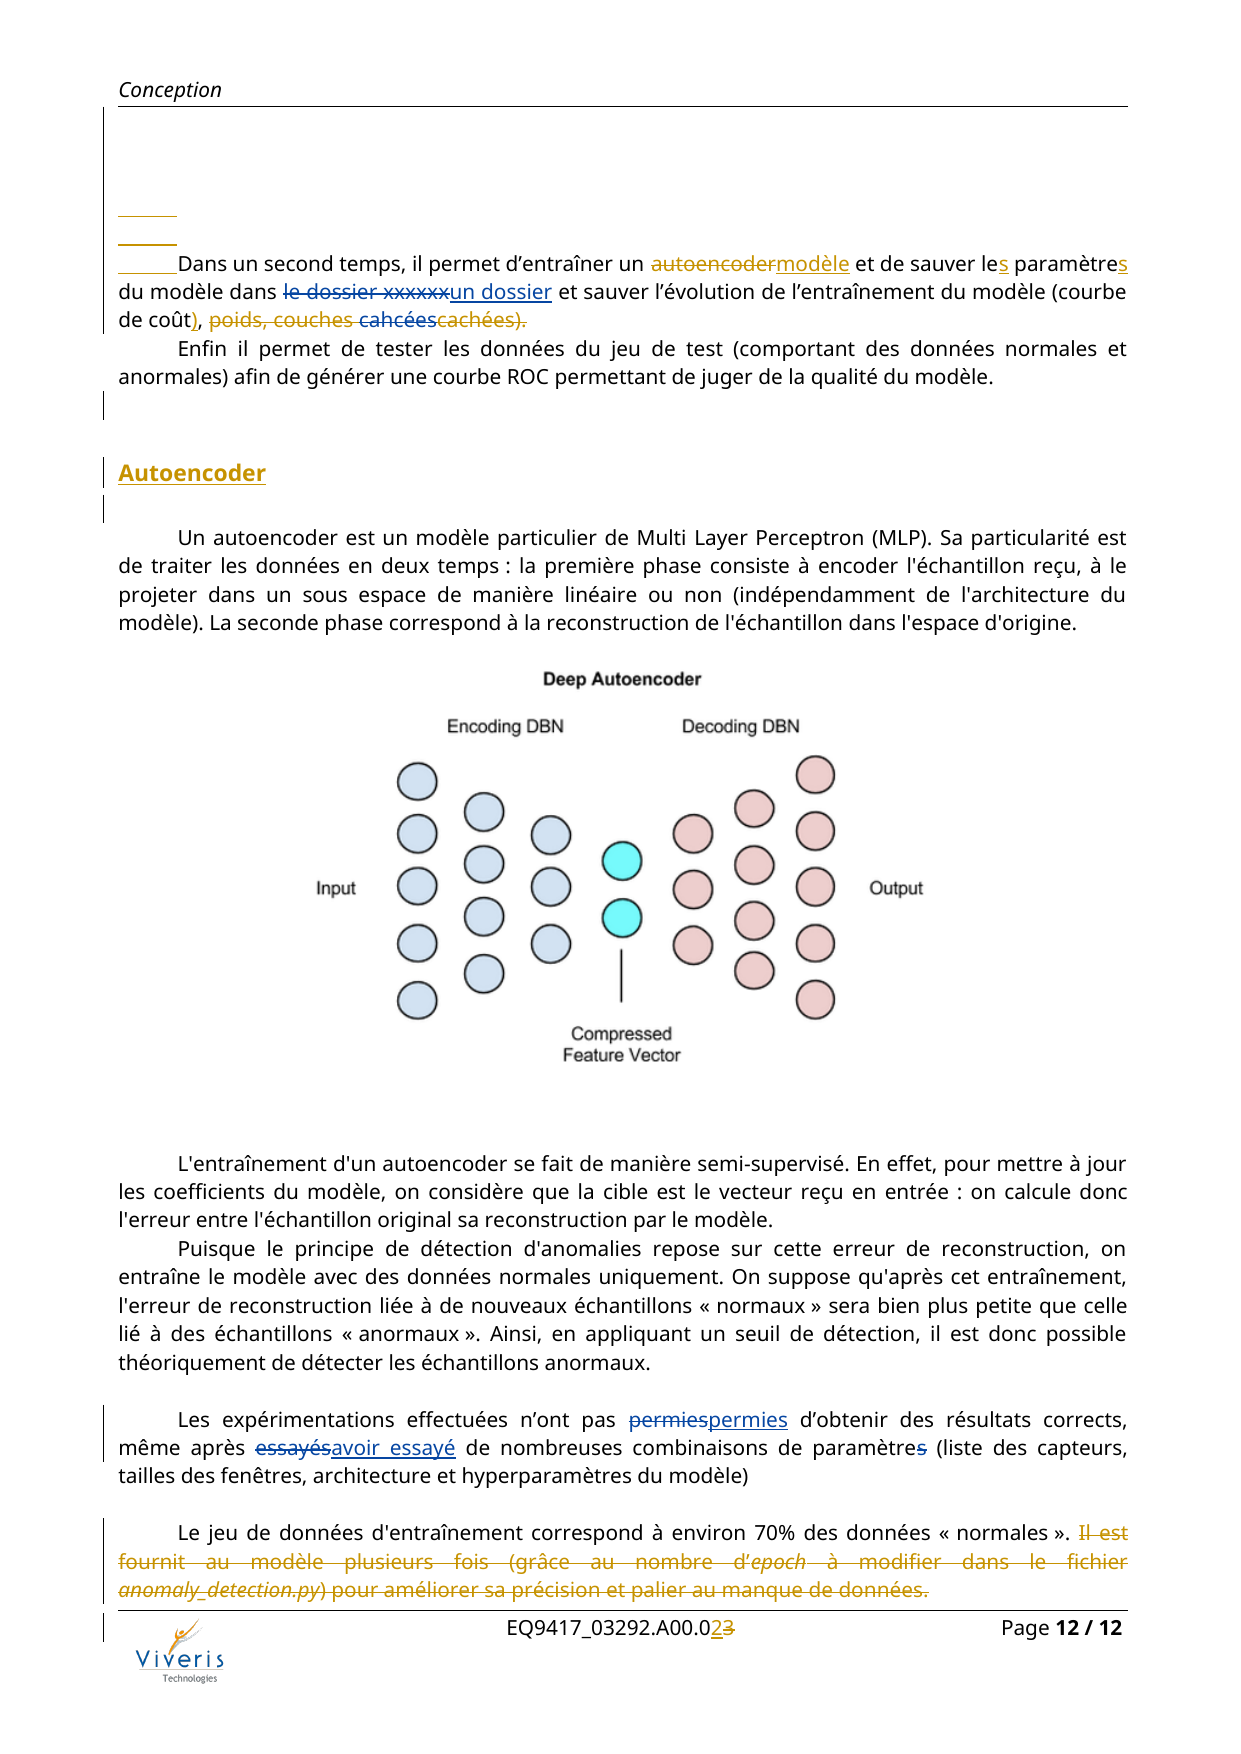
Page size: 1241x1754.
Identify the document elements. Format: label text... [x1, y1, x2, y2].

picture [120, 1613, 238, 1687]
text Les expérimentations effectuées n’ont pas permies d’obtenir des résultats corrects, même après avoir essayé de nombreuses combinaisons de paramètre (liste des capteurs, tailles des fenêtres, architecture et hyperparamètres du modèle) [118, 1405, 1128, 1490]
text Dans un second temps, il permet d’entraîner un modèle et de sauver les paramètres du modèle dans un dossier et sauver l’évolution de l’entraînement du modèle (courbe de coût), [118, 249, 1128, 334]
text Puisque le principe de détection d'anomalies repose sur cette erreur de reconstruction, on entraîne le modèle avec des données normales uniquement. On suppose qu'après cet entraînement, l'erreur de reconstruction liée à de nouveaux échantillons « normaux » sera bien plus petite que celle lié à des échantillons « anormaux ». Ainsi, en appliquant un seuil de détection, il est donc possible théoriquement de détecter les échantillons anormaux. [118, 1234, 1128, 1376]
picture [295, 647, 952, 1092]
text Un autoencoder est un modèle particulier de Multi Layer Perceptron (MLP). Sa particularité est de traiter les données en deux temps : la première phase consiste à encoder l'échantillon reçu, à le projeter dans un sous espace de manière linéaire ou non (indépendamment de l'architecture du modèle). La seconde phase correspond à la reconstruction de l'échantillon dans l'espace d'origine. [118, 523, 1128, 637]
text Le jeu de données d'entraînement correspond à environ 70% des données « normales ». [118, 1518, 1128, 1563]
text Le jeu de données d'entraînement correspond à environ 70% des données « normales ». [118, 1564, 1128, 1604]
subtitle Autoencoder [118, 457, 1128, 488]
text L'entraînement d'un autoencoder se fait de manière semi-supervisé. En effet, pour mettre à jour les coefficients du modèle, on considère que la cible est le vecteur reçu en entrée : on calcule donc l'erreur entre l'échantillon original sa reconstruction par le modèle. [118, 1149, 1128, 1234]
text Enfin il permet de tester les données du jeu de test (comportant des données normales et anormales) afin de générer une courbe ROC permettant de juger de la qualité du modèle. [118, 334, 1128, 391]
